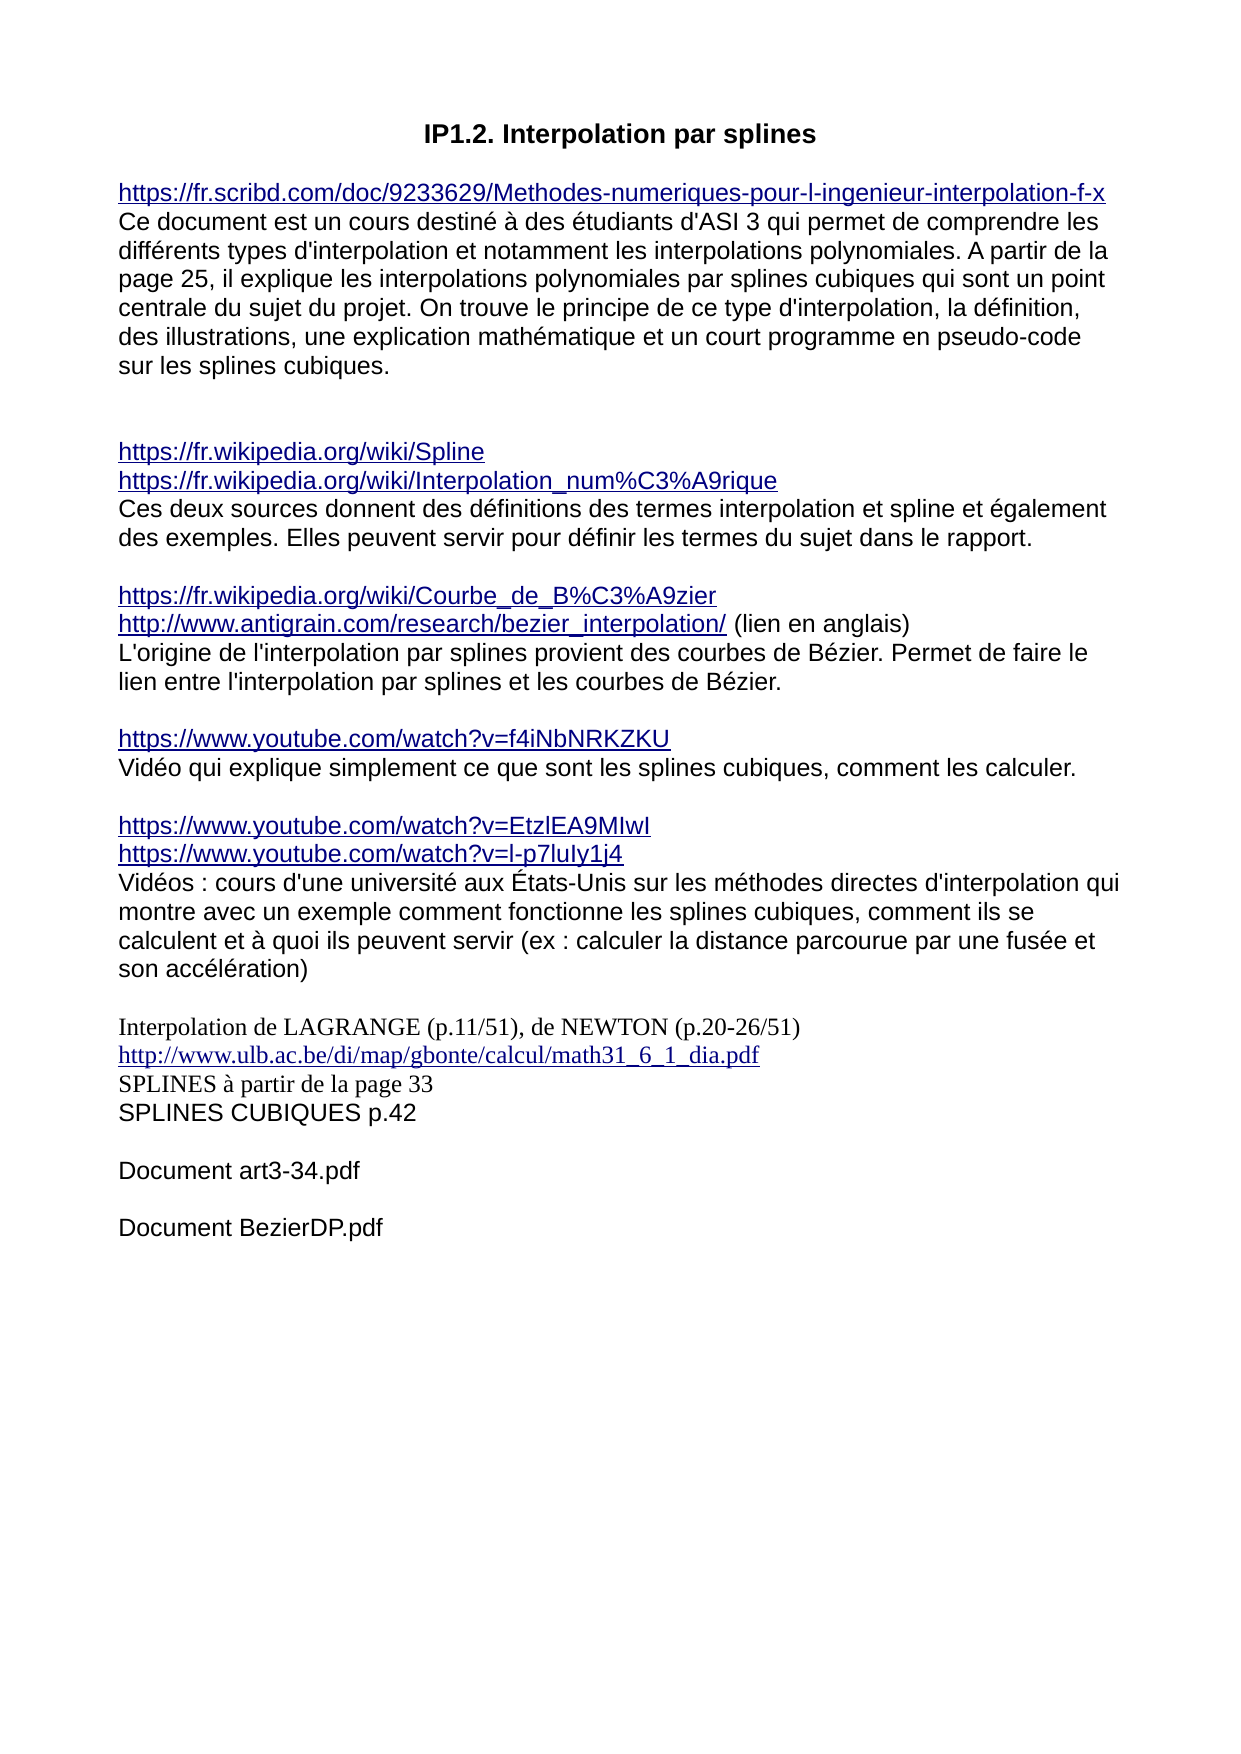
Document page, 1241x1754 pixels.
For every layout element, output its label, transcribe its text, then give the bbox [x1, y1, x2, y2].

text https://www.youtube.com/watch?v=f4iNbNRKZKU [118, 724, 1122, 753]
text Ce document est un cours destiné à des étudiants d'ASI 3 qui permet de comprendre les différents types d'interpolation et notamment les interpolations polynomiales. A partir de la page 25, il explique les interpolations polynomiales par splines cubiques qui sont un point centrale du sujet du projet. On trouve le principe de ce type d'interpolation, la définition, des illustrations, une explication mathématique et un court programme en pseudo-code sur les splines cubiques. [118, 207, 1122, 379]
text SPLINES CUBIQUES p.42 [118, 1098, 1122, 1127]
text https://fr.wikipedia.org/wiki/Interpolation_num%C3%A9rique [118, 466, 1122, 494]
text https://fr.wikipedia.org/wiki/Spline [118, 437, 1122, 466]
text Document art3-34.pdf [118, 1156, 1122, 1184]
text http://www.ulb.ac.be/di/map/gbonte/calcul/math31_6_1_dia.pdf [118, 1041, 1122, 1069]
text https://fr.wikipedia.org/wiki/Courbe_de_B%C3%A9zier [118, 581, 1122, 609]
text IP1.2. Interpolation par splines [118, 118, 1122, 149]
text SPLINES à partir de la page 33 [118, 1069, 1122, 1098]
text Vidéos : cours d'une université aux États-Unis sur les méthodes directes d'interpolation qui montre avec un exemple comment fonctionne les splines cubiques, comment ils se calculent et à quoi ils peuvent servir (ex : calculer la distance parcourue par une fusée et son accélération) [118, 868, 1122, 983]
text Interpolation de LAGRANGE (p.11/51), de NEWTON (p.20-26/51) [118, 1012, 1122, 1041]
text L'origine de l'interpolation par splines provient des courbes de Bézier. Permet de faire le lien entre l'interpolation par splines et les courbes de Bézier. [118, 638, 1122, 696]
text Ces deux sources donnent des définitions des termes interpolation et spline et également des exemples. Elles peuvent servir pour définir les termes du sujet dans le rapport. [118, 494, 1122, 552]
text https://fr.scribd.com/doc/9233629/Methodes-numeriques-pour-l-ingenieur-interpolation-f-x [118, 178, 1122, 207]
text https://www.youtube.com/watch?v=EtzlEA9MIwI [118, 811, 1122, 839]
text http://www.antigrain.com/research/bezier_interpolation/ (lien en anglais) [118, 609, 1122, 638]
text https://www.youtube.com/watch?v=l-p7luIy1j4 [118, 839, 1122, 868]
text Vidéo qui explique simplement ce que sont les splines cubiques, comment les calculer. [118, 753, 1122, 782]
text Document BezierDP.pdf [118, 1213, 1122, 1242]
